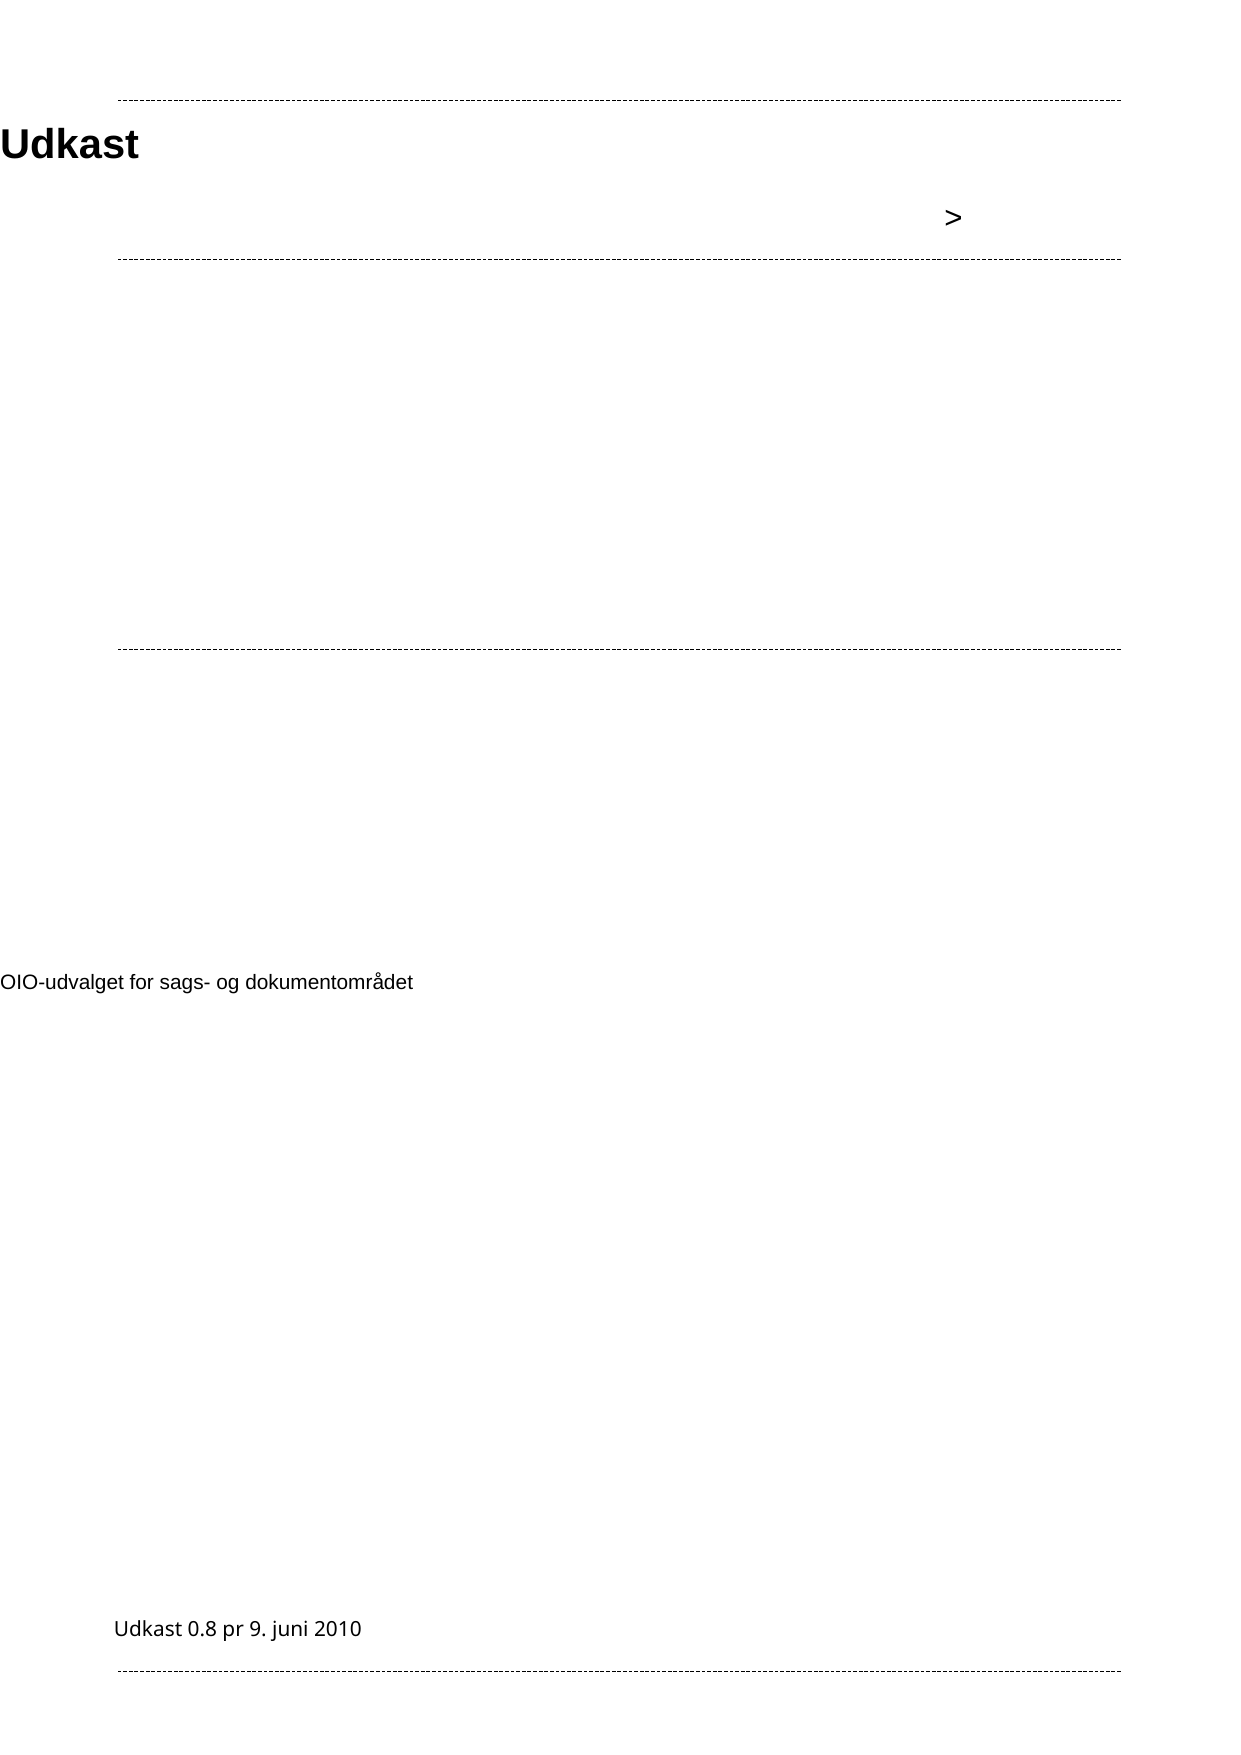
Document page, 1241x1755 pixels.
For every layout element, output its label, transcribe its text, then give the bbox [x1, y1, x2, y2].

table_header Udkast [0, 74, 797, 664]
text > [944, 201, 970, 236]
table_cell OIO-udvalget for sags- og dokumentområdet [0, 665, 797, 1025]
